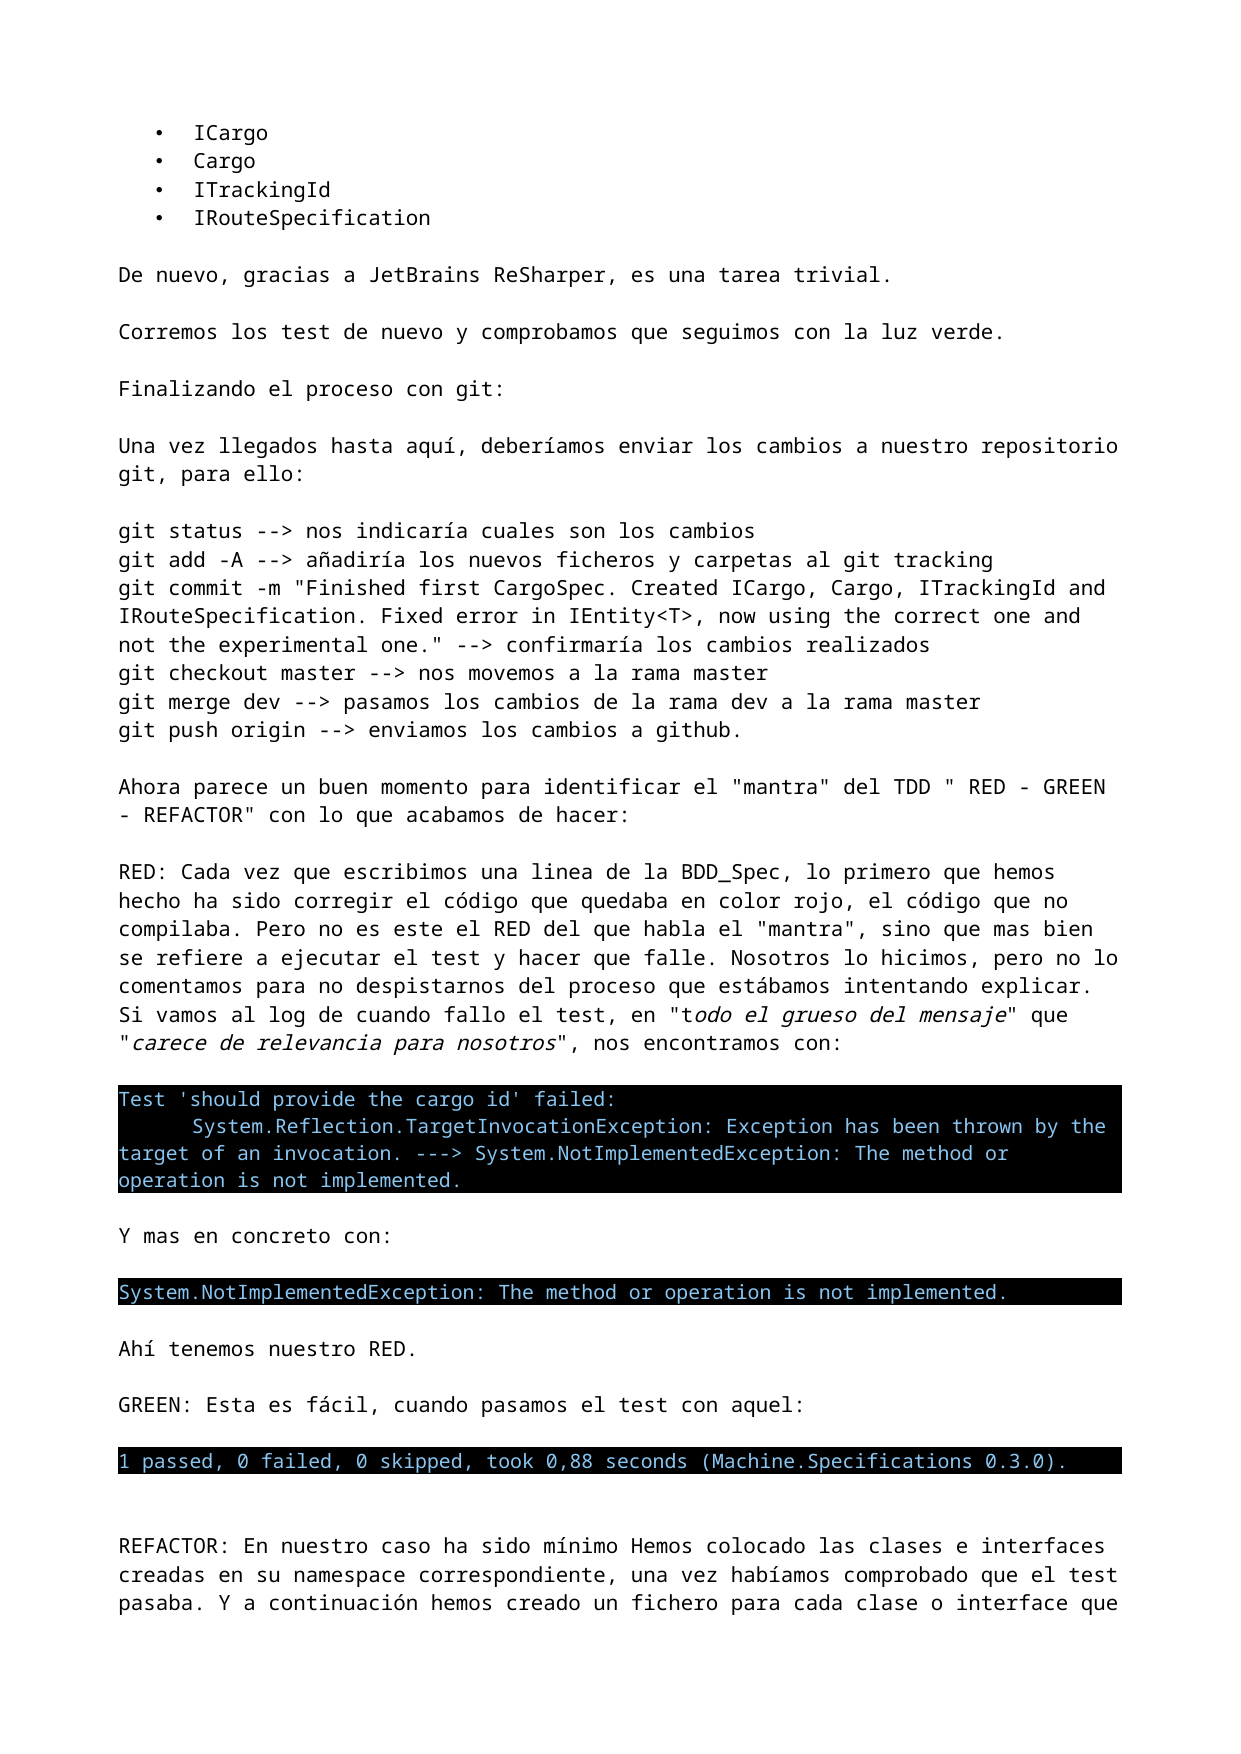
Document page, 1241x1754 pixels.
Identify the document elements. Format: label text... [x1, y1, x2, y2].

text git merge dev --> pasamos los cambios de la rama dev a la rama master [118, 687, 1122, 715]
text Test 'should provide the cargo id' failed: [118, 1085, 1122, 1112]
text git checkout master --> nos movemos a la rama master [118, 658, 1122, 687]
text Ahora parece un buen momento para identificar el "mantra" del TDD " RED - GREEN - REFACTOR" con lo que acabamos de hacer: [118, 772, 1122, 829]
text git status --> nos indicaría cuales son los cambios [118, 516, 1122, 545]
text De nuevo, gracias a JetBrains ReSharper, es una tarea trivial. [118, 260, 1122, 289]
list IRouteSpecification [156, 203, 1122, 232]
text git add -A --> añadiría los nuevos ficheros y carpetas al git tracking [118, 545, 1122, 573]
list ITrackingId [156, 175, 1122, 203]
text System.Reflection.TargetInvocationException: Exception has been thrown by the target of an invocation. ---> System.NotImplementedException: The method or operation is not implemented. [118, 1112, 1122, 1193]
text git push origin --> enviamos los cambios a github. [118, 715, 1122, 744]
text Y mas en concreto con: [118, 1221, 1122, 1250]
text Ahí tenemos nuestro RED. [118, 1334, 1122, 1362]
text Finalizando el proceso con git: [118, 374, 1122, 402]
text Corremos los test de nuevo y comprobamos que seguimos con la luz verde. [118, 317, 1122, 346]
text 1 passed, 0 failed, 0 skipped, took 0,88 seconds (Machine.Specifications 0.3.0). [118, 1447, 1122, 1474]
text System.NotImplementedException: The method or operation is not implemented. [118, 1278, 1122, 1305]
text RED: Cada vez que escribimos una linea de la BDD_Spec, lo primero que hemos hecho ha sido corregir el código que quedaba en color rojo, el código que no compilaba. Pero no es este el RED del que habla el "mantra", sino que mas bien se refiere a ejecutar el test y hacer que falle. Nosotros lo hicimos, pero no lo comentamos para no despistarnos del proceso que estábamos intentando explicar. Si vamos al log de cuando fallo el test, en "todo el grueso del mensaje" que "carece de relevancia para nosotros", nos encontramos con: [118, 857, 1122, 1057]
text Una vez llegados hasta aquí, deberíamos enviar los cambios a nuestro repositorio git, para ello: [118, 431, 1122, 488]
text GREEN: Esta es fácil, cuando pasamos el test con aquel: [118, 1391, 1122, 1419]
list Cargo [156, 147, 1122, 175]
text REFACTOR: En nuestro caso ha sido mínimo Hemos colocado las clases e interfaces creadas en su namespace correspondiente, una vez habíamos comprobado que el test pasaba. Y a continuación hemos creado un fichero para cada clase o interface que [118, 1531, 1122, 1617]
list ICargo [156, 118, 1122, 147]
text git commit -m "Finished first CargoSpec. Created ICargo, Cargo, ITrackingId and IRouteSpecification. Fixed error in IEntity<T>, now using the correct one and not the experimental one." --> confirmaría los cambios realizados [118, 573, 1122, 658]
